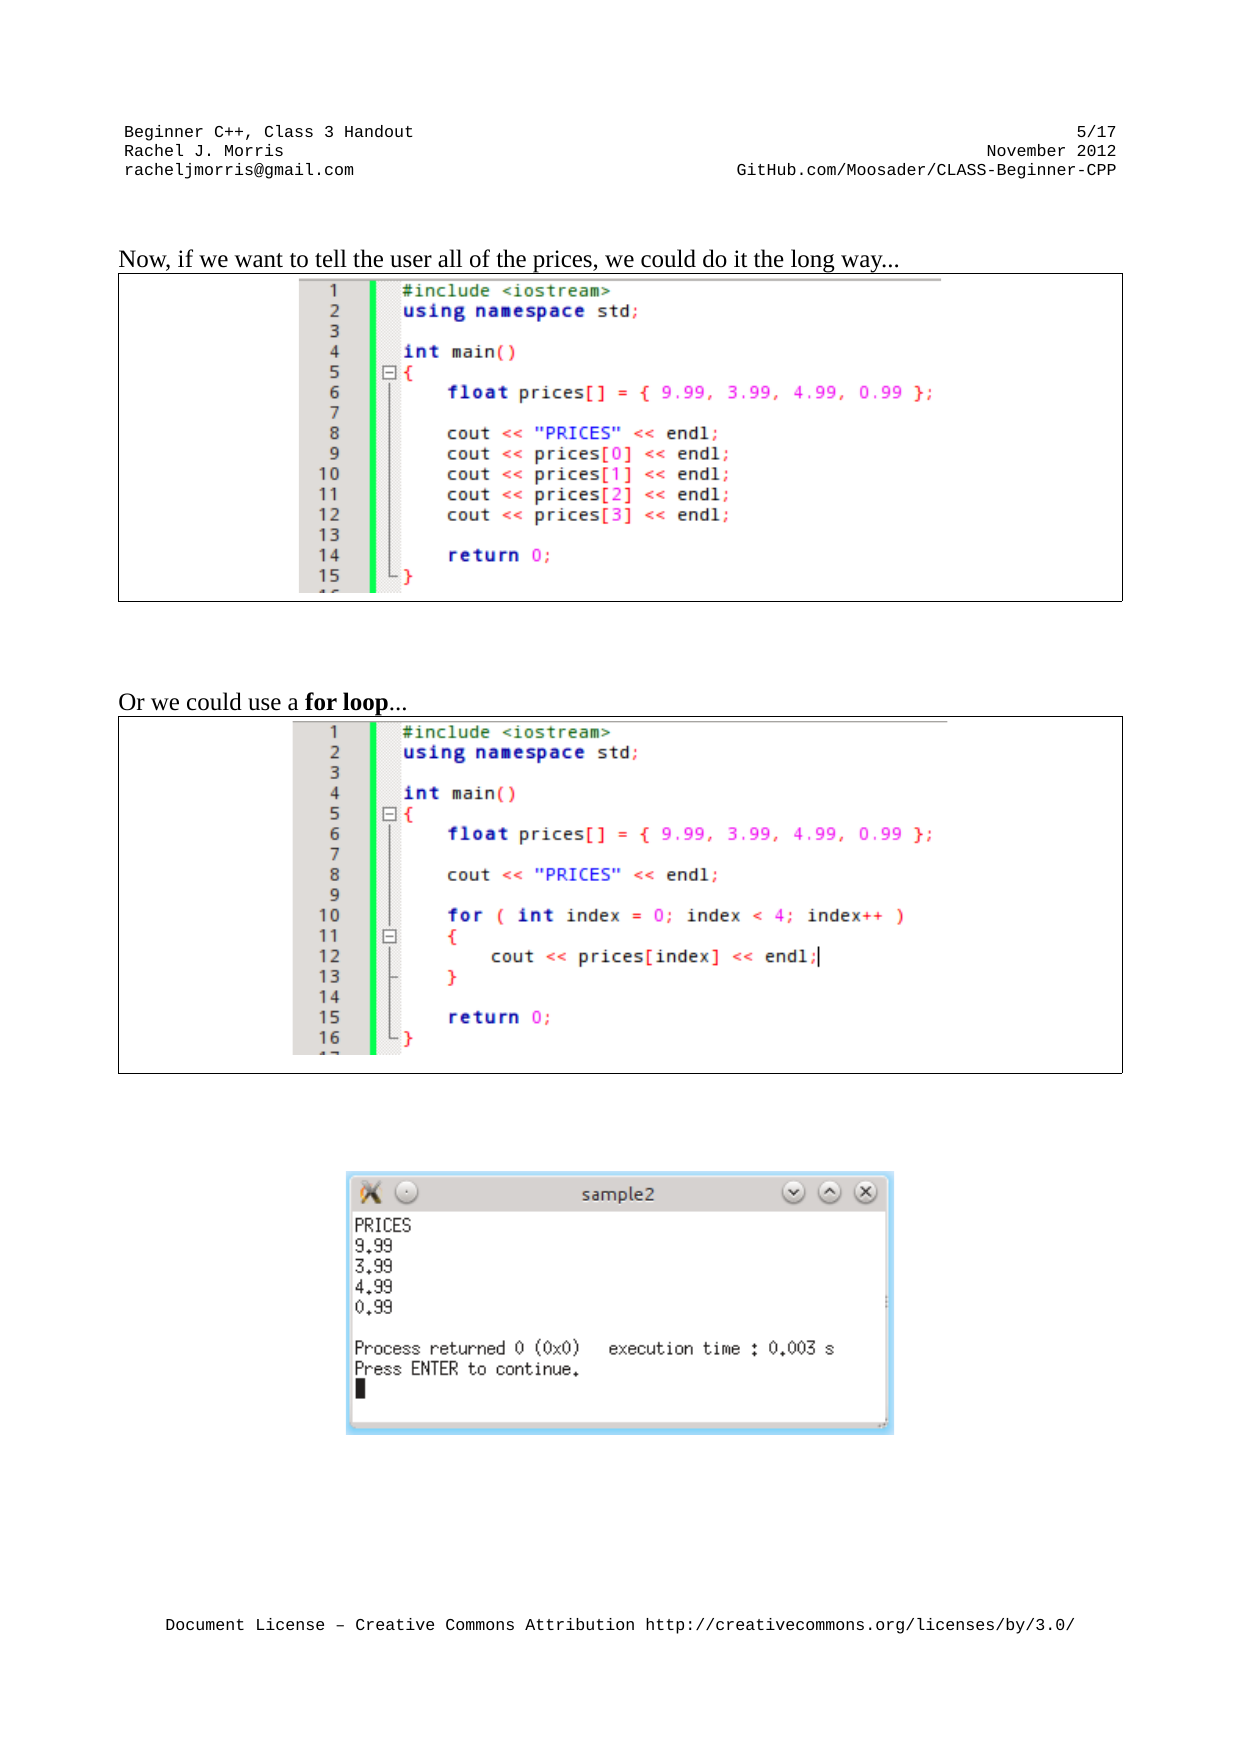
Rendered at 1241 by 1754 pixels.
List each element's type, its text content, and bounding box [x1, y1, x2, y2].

text Now, if we want to tell the user all of the prices, we could do it the long way... [118, 244, 1122, 273]
text Or we could use a for loop... [118, 687, 1122, 716]
picture [292, 721, 948, 1055]
table_header [119, 717, 1122, 1073]
table_header [119, 274, 1122, 601]
picture [345, 1171, 895, 1435]
picture [298, 278, 942, 593]
